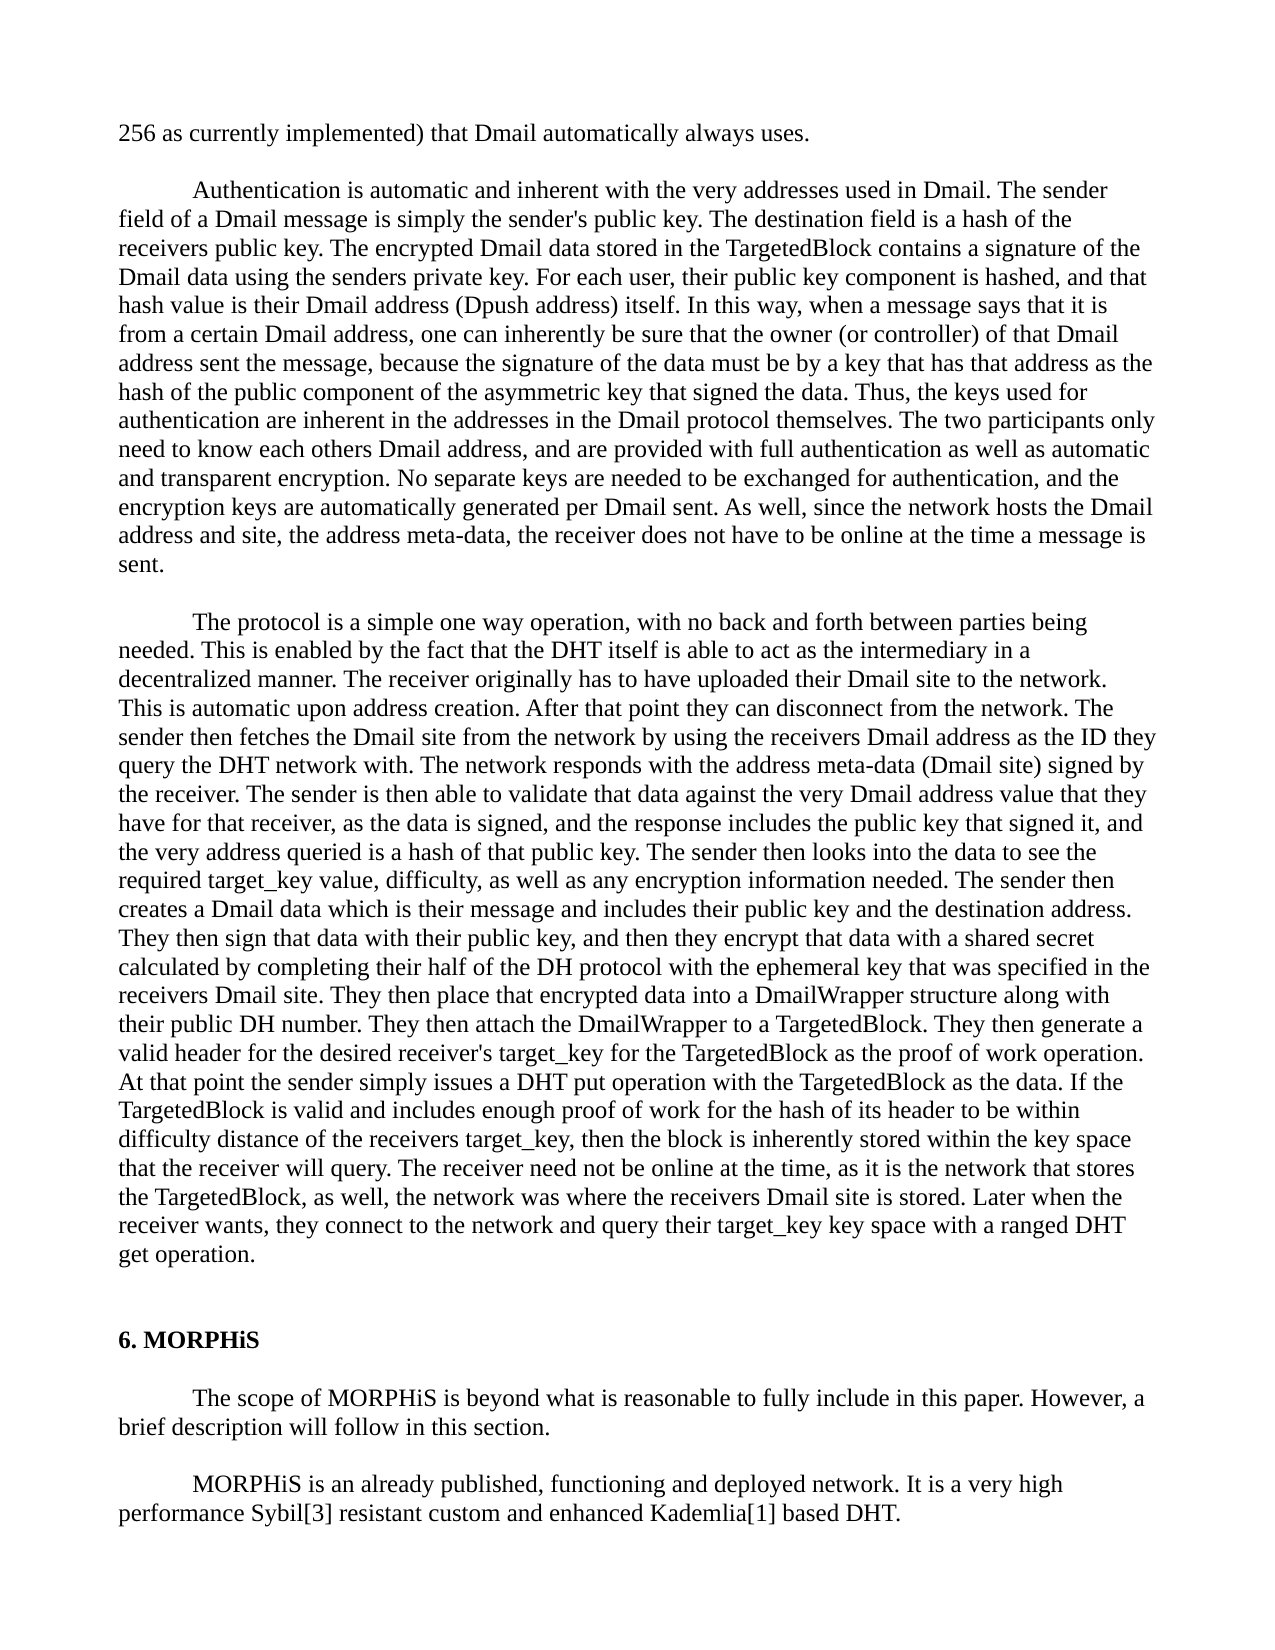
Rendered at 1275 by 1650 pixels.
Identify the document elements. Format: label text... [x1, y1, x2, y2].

text The scope of MORPHiS is beyond what is reasonable to fully include in this paper. However, a brief description will follow in this section. [118, 1383, 1157, 1441]
text Authentication is automatic and inherent with the very addresses used in Dmail. The sender field of a Dmail message is simply the sender's public key. The destination field is a hash of the receivers public key. The encrypted Dmail data stored in the TargetedBlock contains a signature of the Dmail data using the senders private key. For each user, their public key component is hashed, and that hash value is their Dmail address (Dpush address) itself. In this way, when a message says that it is from a certain Dmail address, one can inherently be sure that the owner (or controller) of that Dmail address sent the message, because the signature of the data must be by a key that has that address as the hash of the public component of the asymmetric key that signed the data. Thus, the keys used for authentication are inherent in the addresses in the Dmail protocol themselves. The two participants only need to know each others Dmail address, and are provided with full authentication as well as automatic and transparent encryption. No separate keys are needed to be exchanged for authentication, and the encryption keys are automatically generated per Dmail sent. As well, since the network hosts the Dmail address and site, the address meta-data, the receiver does not have to be online at the time a message is sent. [118, 176, 1157, 578]
text MORPHiS is an already published, functioning and deployed network. It is a very high performance Sybil[3] resistant custom and enhanced Kademlia[1] based DHT. [118, 1469, 1157, 1527]
text The protocol is a simple one way operation, with no back and forth between parties being needed. This is enabled by the fact that the DHT itself is able to act as the intermediary in a decentralized manner. The receiver originally has to have uploaded their Dmail site to the network. This is automatic upon address creation. After that point they can disconnect from the network. The sender then fetches the Dmail site from the network by using the receivers Dmail address as the ID they query the DHT network with. The network responds with the address meta-data (Dmail site) signed by the receiver. The sender is then able to validate that data against the very Dmail address value that they have for that receiver, as the data is signed, and the response includes the public key that signed it, and the very address queried is a hash of that public key. The sender then looks into the data to see the required target_key value, difficulty, as well as any encryption information needed. The sender then creates a Dmail data which is their message and includes their public key and the destination address. They then sign that data with their public key, and then they encrypt that data with a shared secret calculated by completing their half of the DH protocol with the ephemeral key that was specified in the receivers Dmail site. They then place that encrypted data into a DmailWrapper structure along with their public DH number. They then attach the DmailWrapper to a TargetedBlock. They then generate a valid header for the desired receiver's target_key for the TargetedBlock as the proof of work operation. At that point the sender simply issues a DHT put operation with the TargetedBlock as the data. If the TargetedBlock is valid and includes enough proof of work for the hash of its header to be within difficulty distance of the receivers target_key, then the block is inherently stored within the key space that the receiver will query. The receiver need not be online at the time, as it is the network that stores the TargetedBlock, as well, the network was where the receivers Dmail site is stored. Later when the receiver wants, they connect to the network and query their target_key key space with a ranged DHT get operation. [118, 607, 1157, 1268]
text 6. MORPHiS [118, 1326, 1157, 1354]
text 256 as currently implemented) that Dmail automatically always uses. [118, 118, 1157, 147]
